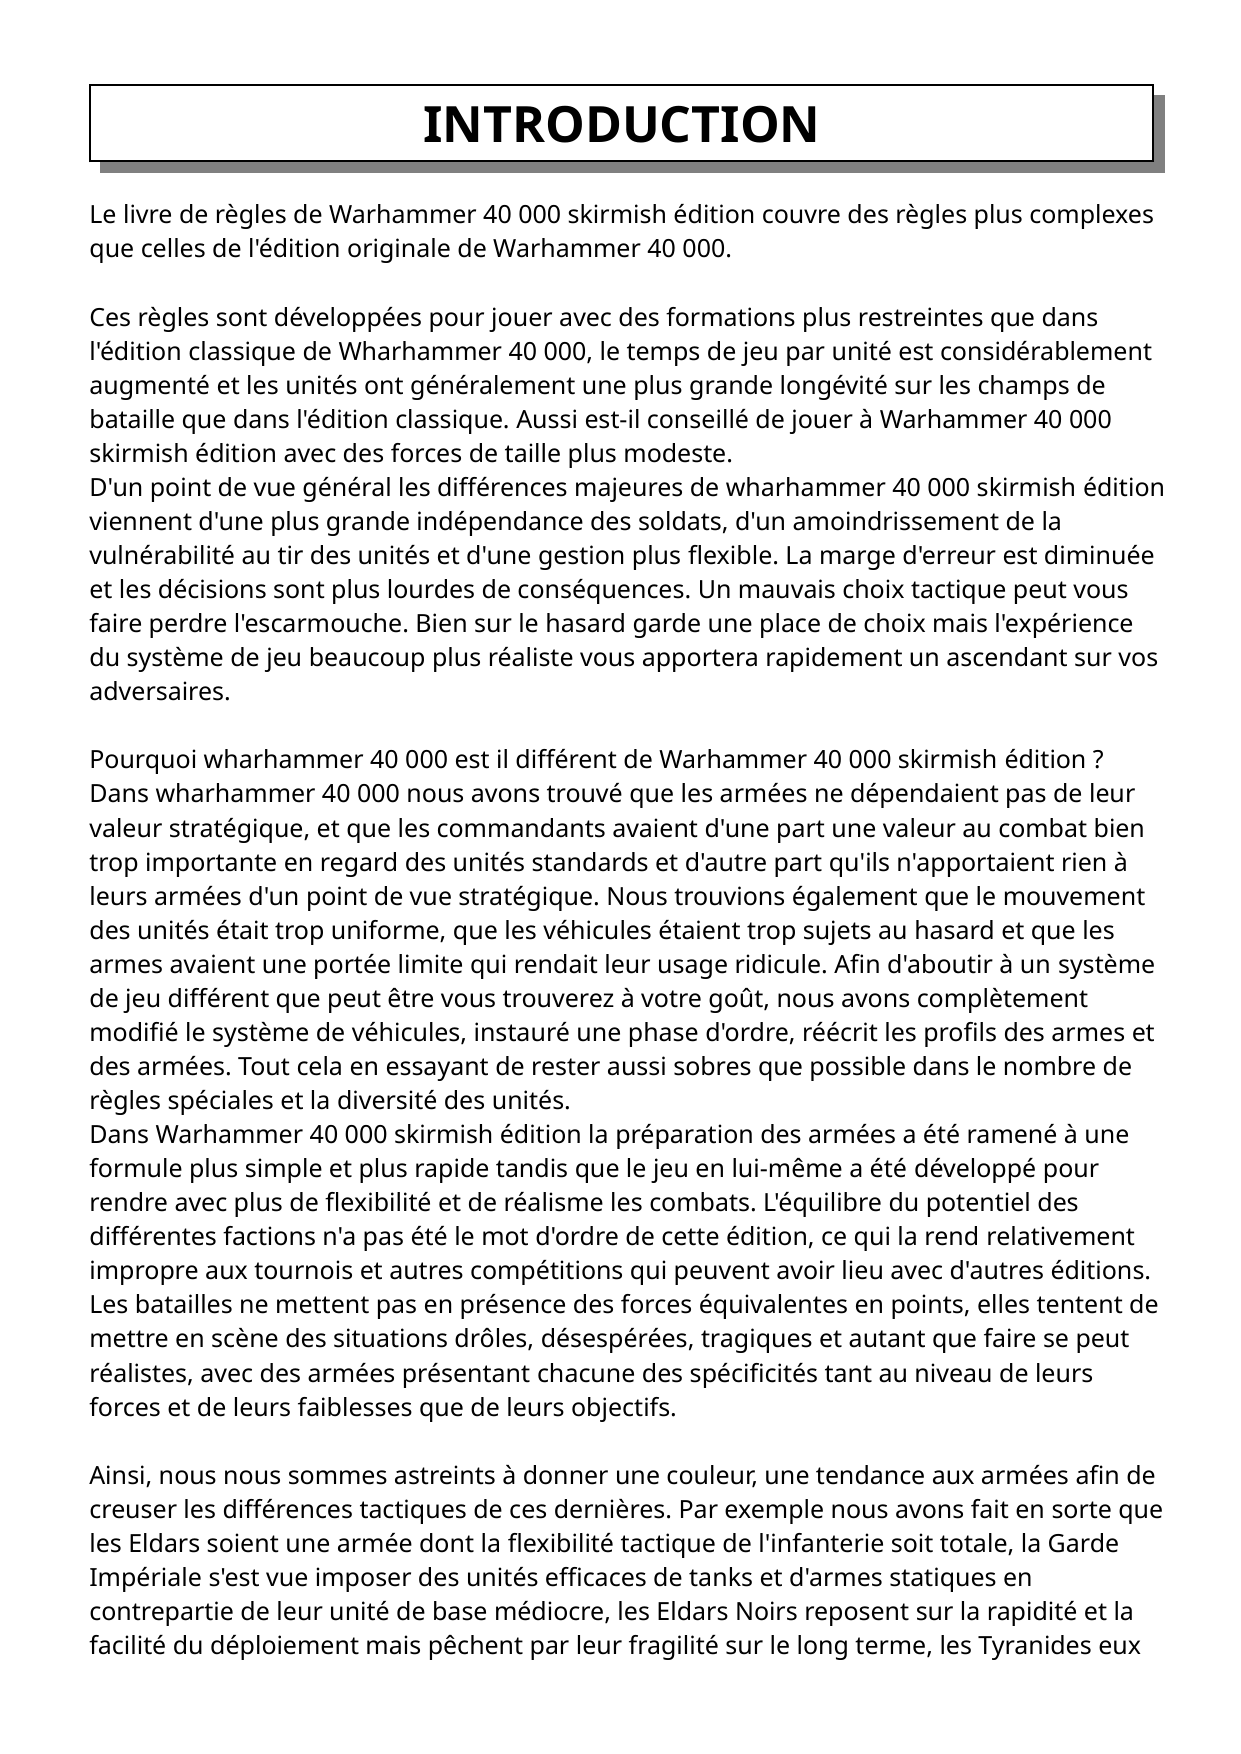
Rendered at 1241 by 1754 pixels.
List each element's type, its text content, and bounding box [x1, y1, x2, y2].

subtitle Ainsi, nous nous sommes astreints à donner une couleur, une tendance aux armées afin de creuser les différences tactiques de ces dernières. Par exemple nous avons fait en sorte que les Eldars soient une armée dont la flexibilité tactique de l'infanterie soit totale, la Garde Impériale s'est vue imposer des unités efficaces de tanks et d'armes statiques en contrepartie de leur unité de base médiocre, les Eldars Noirs reposent sur la rapidité et la facilité du déploiement mais pêchent par leur fragilité sur le long terme, les Tyranides eux [89, 1457, 1165, 1662]
subtitle Dans Warhammer 40 000 skirmish édition la préparation des armées a été ramené à une formule plus simple et plus rapide tandis que le jeu en lui-même a été développé pour rendre avec plus de flexibilité et de réalisme les combats. L'équilibre du potentiel des différentes factions n'a pas été le mot d'ordre de cette édition, ce qui la rend relativement impropre aux tournois et autres compétitions qui peuvent avoir lieu avec d'autres éditions. Les batailles ne mettent pas en présence des forces équivalentes en points, elles tentent de mettre en scène des situations drôles, désespérées, tragiques et autant que faire se peut réalistes, avec des armées présentant chacune des spécificités tant au niveau de leurs forces et de leurs faiblesses que de leurs objectifs. [89, 1117, 1165, 1423]
subtitle D'un point de vue général les différences majeures de wharhammer 40 000 skirmish édition viennent d'une plus grande indépendance des soldats, d'un amoindrissement de la vulnérabilité au tir des unités et d'une gestion plus flexible. La marge d'erreur est diminuée et les décisions sont plus lourdes de conséquences. Un mauvais choix tactique peut vous faire perdre l'escarmouche. Bien sur le hasard garde une place de choix mais l'expérience du système de jeu beaucoup plus réaliste vous apportera rapidement un ascendant sur vos adversaires. [89, 469, 1165, 708]
subtitle Dans wharhammer 40 000 nous avons trouvé que les armées ne dépendaient pas de leur valeur stratégique, et que les commandants avaient d'une part une valeur au combat bien trop importante en regard des unités standards et d'autre part qu'ils n'apportaient rien à leurs armées d'un point de vue stratégique. Nous trouvions également que le mouvement des unités était trop uniforme, que les véhicules étaient trop sujets au hasard et que les armes avaient une portée limite qui rendait leur usage ridicule. Afin d'aboutir à un système de jeu différent que peut être vous trouverez à votre goût, nous avons complètement modifié le système de véhicules, instauré une phase d'ordre, réécrit les profils des armes et des armées. Tout cela en essayant de rester aussi sobres que possible dans le nombre de règles spéciales et la diversité des unités. [89, 776, 1165, 1117]
subtitle Pourquoi wharhammer 40 000 est il différent de Warhammer 40 000 skirmish édition ? [89, 742, 1165, 776]
subtitle Ces règles sont développées pour jouer avec des formations plus restreintes que dans l'édition classique de Wharhammer 40 000, le temps de jeu par unité est considérablement augmenté et les unités ont généralement une plus grande longévité sur les champs de bataille que dans l'édition classique. Aussi est-il conseillé de jouer à Warhammer 40 000 skirmish édition avec des forces de taille plus modeste. [89, 299, 1165, 469]
subtitle Le livre de règles de Warhammer 40 000 skirmish édition couvre des règles plus complexes que celles de l'édition originale de Warhammer 40 000. [89, 197, 1165, 265]
subtitle INTRODUCTION [91, 86, 1152, 160]
